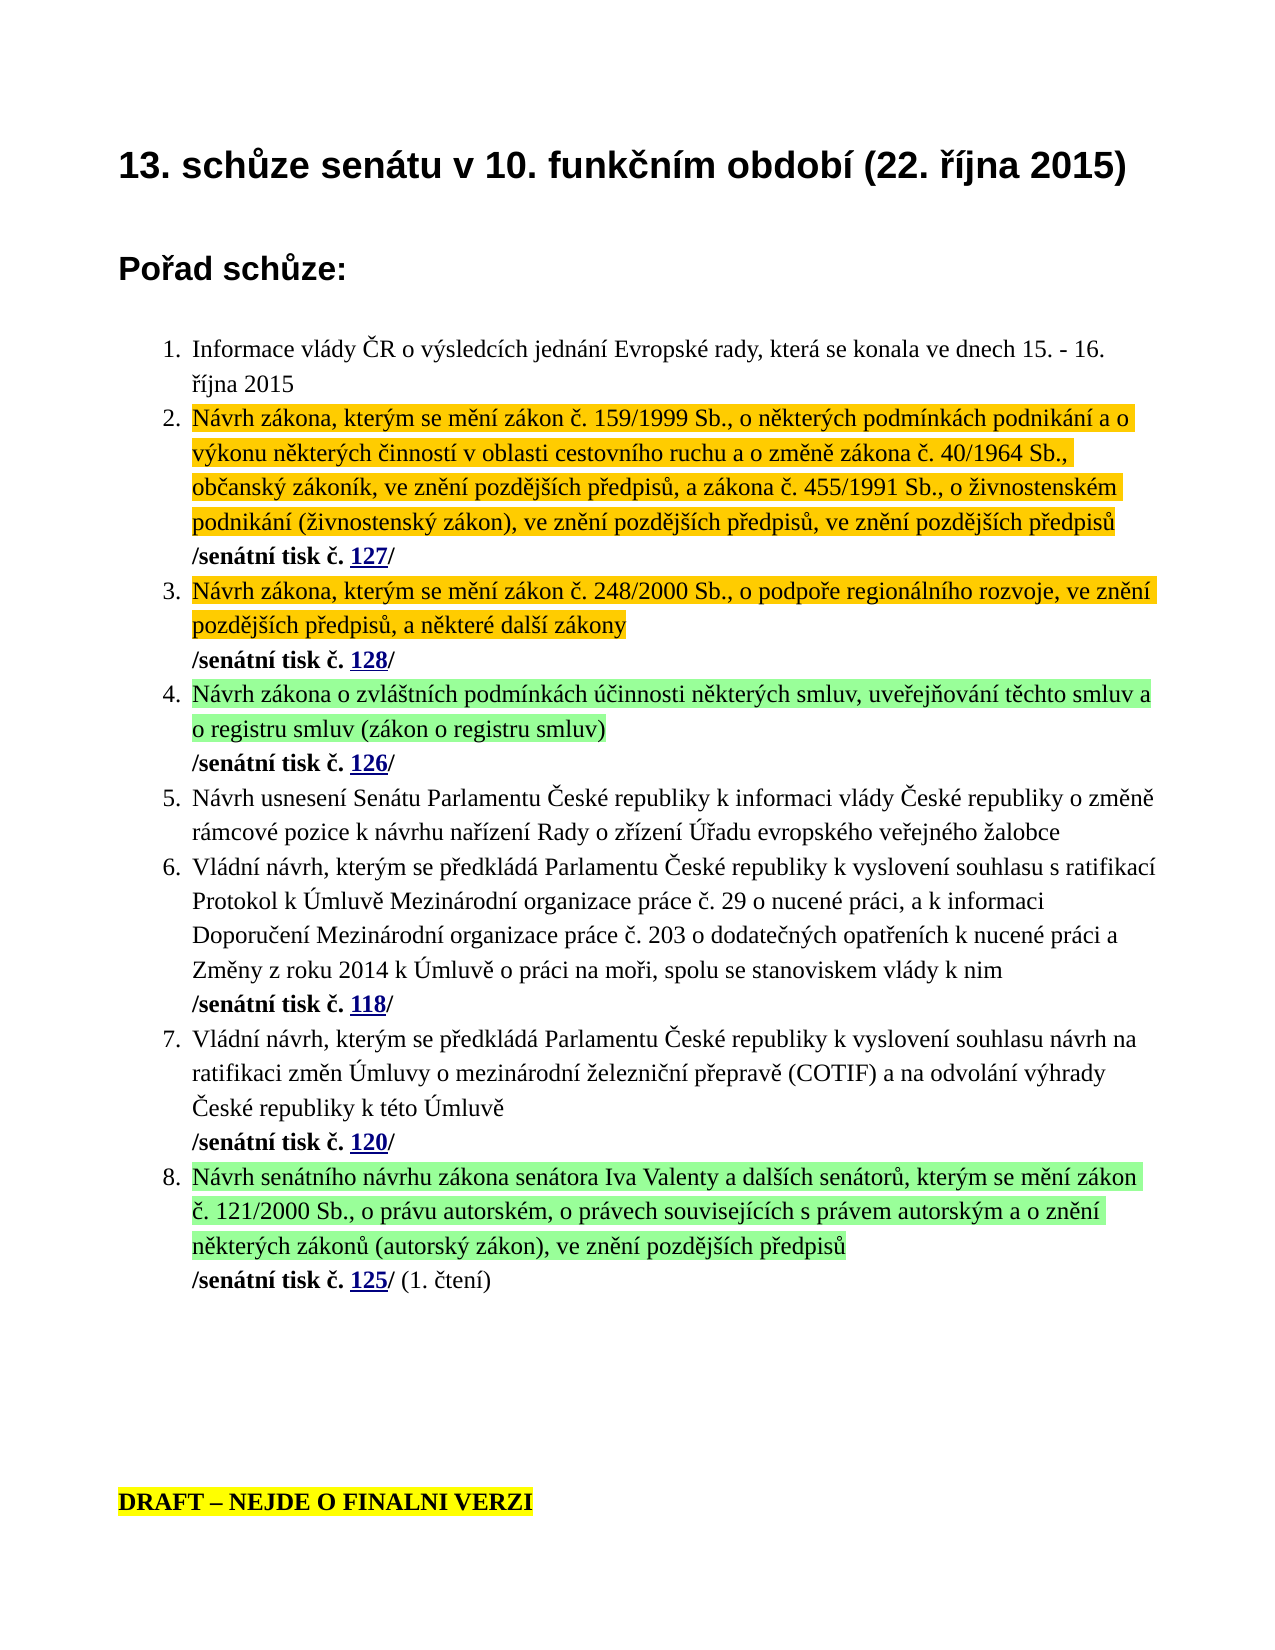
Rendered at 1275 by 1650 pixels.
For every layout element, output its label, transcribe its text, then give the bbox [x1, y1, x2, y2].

list Návrh zákona o zvláštních podmínkách účinnosti některých smluv, uveřejňování těchto smluv a o registru smluv (zákon o registru smluv) /senátní tisk č. 126/ [162, 679, 1157, 777]
list Vládní návrh, kterým se předkládá Parlamentu České republiky k vyslovení souhlasu návrh na ratifikaci změn Úmluvy o mezinárodní železniční přepravě (COTIF) a na odvolání výhrady České republiky k této Úmluvě /senátní tisk č. 120/ [162, 1024, 1157, 1156]
list Návrh usnesení Senátu Parlamentu České republiky k informaci vlády České republiky o změně rámcové pozice k návrhu nařízení Rady o zřízení Úřadu evropského veřejného žalobce [162, 783, 1157, 846]
list Vládní návrh, kterým se předkládá Parlamentu České republiky k vyslovení souhlasu s ratifikací Protokol k Úmluvě Mezinárodní organizace práce č. 29 o nucené práci, a k informaci Doporučení Mezinárodní organizace práce č. 203 o dodatečných opatřeních k nucené práci a Změny z roku 2014 k Úmluvě o práci na moři, spolu se stanoviskem vlády k nim /senátní tisk č. 118/ [162, 852, 1157, 1018]
list Návrh senátního návrhu zákona senátora Iva Valenty a dalších senátorů, kterým se mění zákon č. 121/2000 Sb., o právu autorském, o právech souvisejících s právem autorským a o znění některých zákonů (autorský zákon), ve znění pozdějších předpisů /senátní tisk č. 125/ (1. čtení) [162, 1162, 1157, 1294]
list Informace vlády ČR o výsledcích jednání Evropské rady, která se konala ve dnech 15. - 16. října 2015 [162, 334, 1157, 398]
text DRAFT – NEJDE O FINALNI VERZI [118, 1487, 1157, 1516]
subtitle Pořad schůze: [118, 249, 1157, 287]
subtitle 13. schůze senátu v 10. funkčním období (22. října 2015) [118, 143, 1157, 187]
list Návrh zákona, kterým se mění zákon č. 159/1999 Sb., o některých podmínkách podnikání a o výkonu některých činností v oblasti cestovního ruchu a o změně zákona č. 40/1964 Sb., občanský zákoník, ve znění pozdějších předpisů, a zákona č. 455/1991 Sb., o živnostenském podnikání (živnostenský zákon), ve znění pozdějších předpisů, ve znění pozdějších předpisů /senátní tisk č. 127/ [162, 403, 1157, 570]
list Návrh zákona, kterým se mění zákon č. 248/2000 Sb., o podpoře regionálního rozvoje, ve znění pozdějších předpisů, a některé další zákony /senátní tisk č. 128/ [162, 576, 1157, 673]
